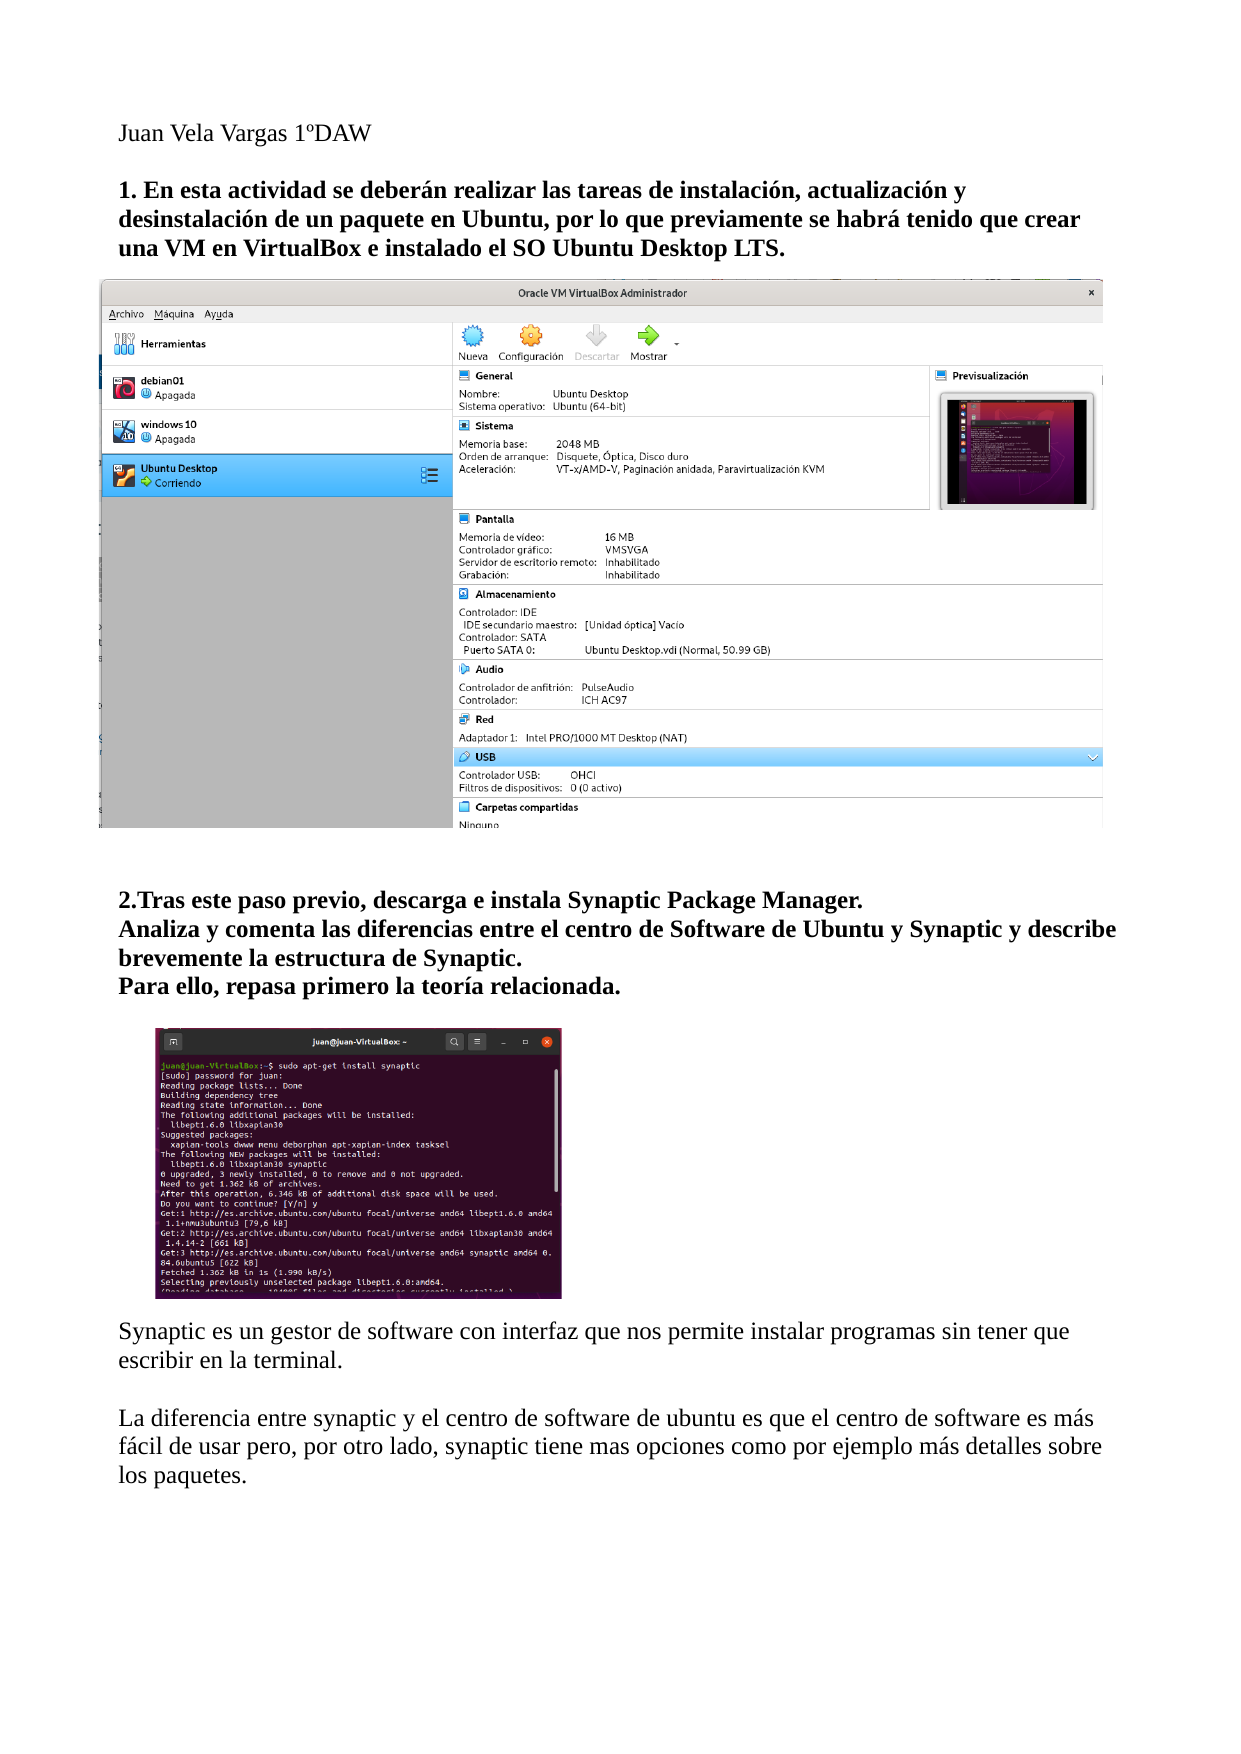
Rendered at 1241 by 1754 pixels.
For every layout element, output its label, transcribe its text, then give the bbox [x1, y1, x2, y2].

picture [155, 1028, 562, 1299]
text Synaptic es un gestor de software con interfaz que nos permite instalar programas sin tener que escribir en la terminal. [118, 1316, 1122, 1374]
text 1. En esta actividad se deberán realizar las tareas de instalación, actualización y desinstalación de un paquete en Ubuntu, por lo que previamente se habrá tenido que crear una VM en VirtualBox e instalado el SO Ubuntu Desktop LTS. [118, 176, 1122, 262]
text 2.Tras este paso previo, descarga e instala Synaptic Package Manager. Analiza y comenta las diferencias entre el centro de Software de Ubuntu y Synaptic y describe brevemente la estructura de Synaptic. Para ello, repasa primero la teoría relacionada. [118, 885, 1122, 1000]
text La diferencia entre synaptic y el centro de software de ubuntu es que el centro de software es más fácil de usar pero, por otro lado, synaptic tiene mas opciones como por ejemplo más detalles sobre los paquetes. [118, 1403, 1122, 1489]
picture [98, 279, 1103, 828]
text Juan Vela Vargas 1ºDAW [118, 118, 1122, 147]
